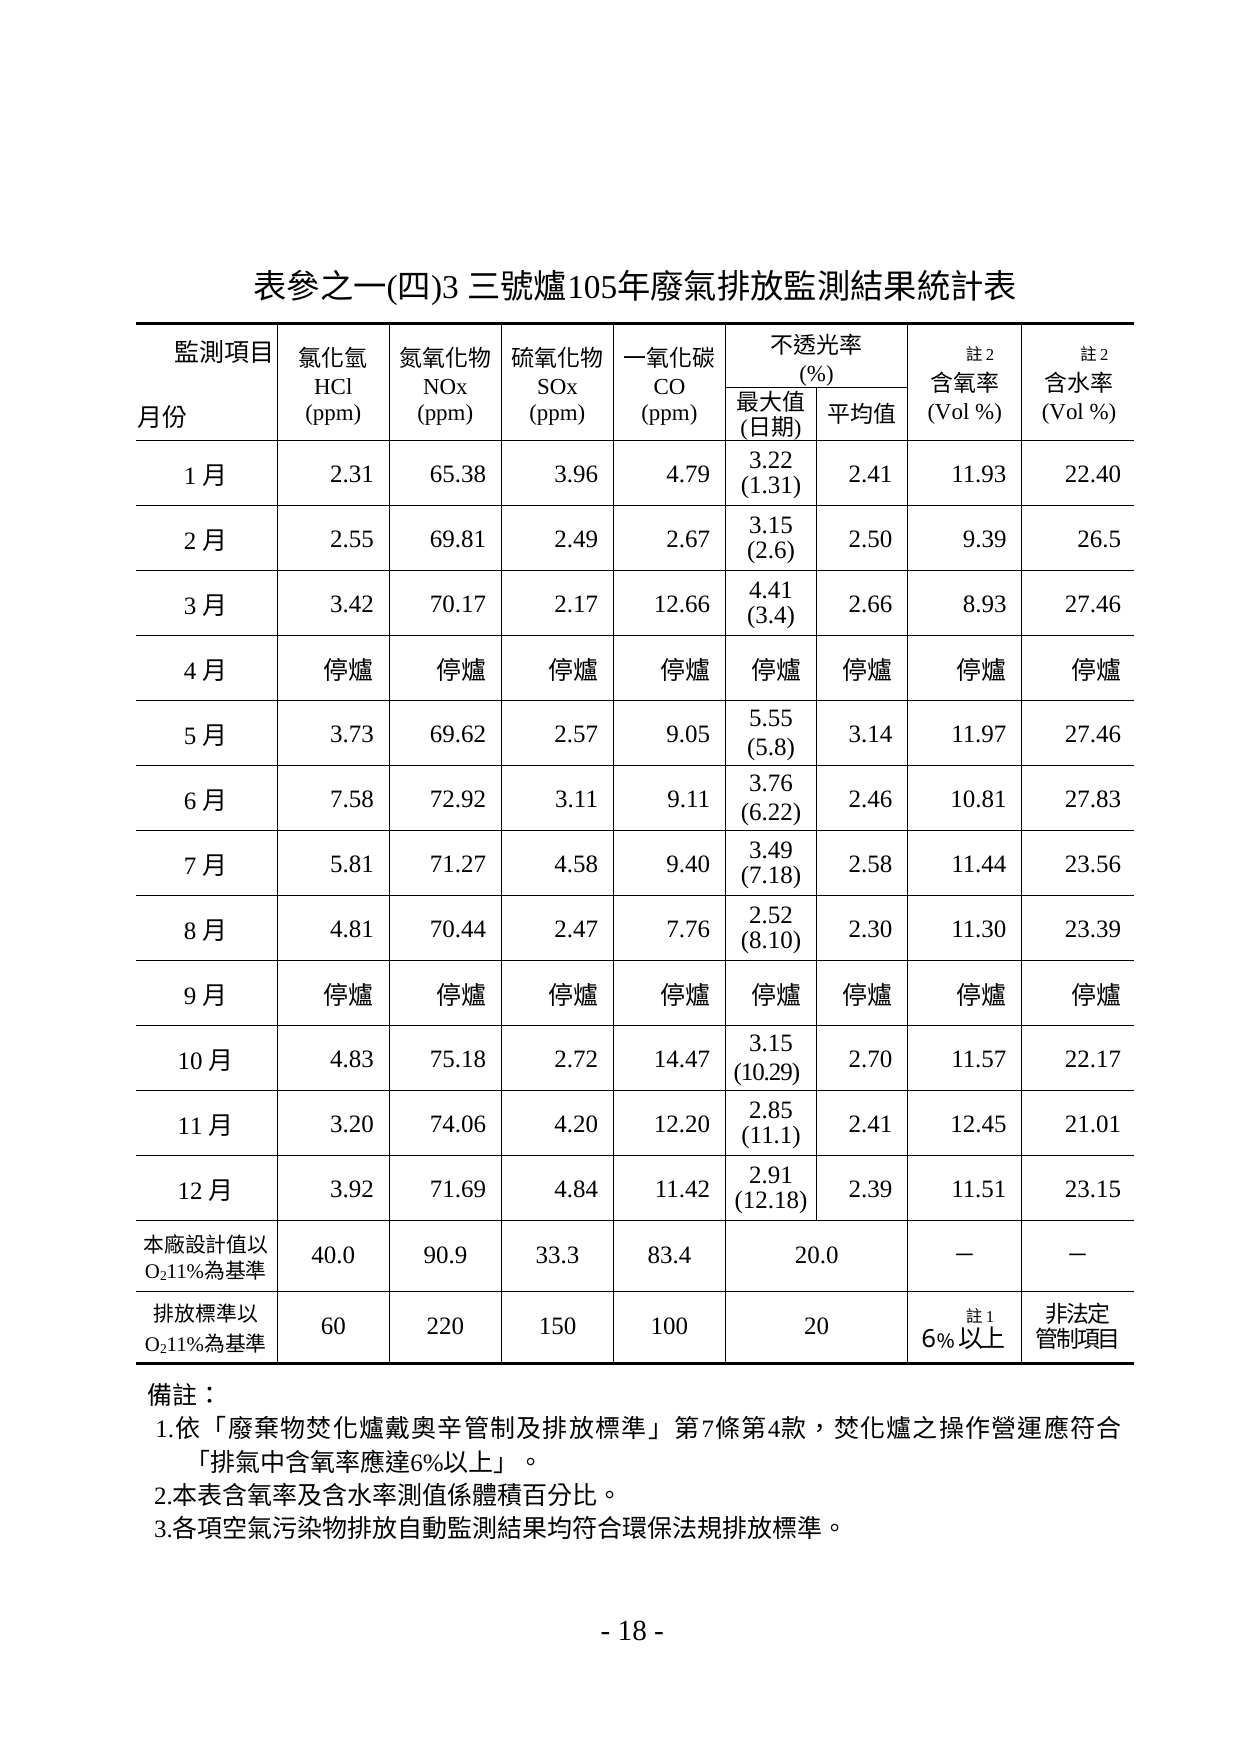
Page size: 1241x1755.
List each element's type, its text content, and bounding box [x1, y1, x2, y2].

table_cell 3.22 (1.31) [726, 441, 816, 505]
text 1.依「廢棄物焚化爐戴奧辛管制及排放標準」第7條第4款，焚化爐之操作營運應符合「排氣中含氧率應達6%以上」。 [148, 1411, 1122, 1478]
table_cell 27.46 [1022, 701, 1134, 765]
table_cell 9.05 [614, 701, 725, 765]
table_cell 7 月 [136, 831, 277, 895]
table_cell 3.76 (6.22) [726, 766, 816, 830]
table_cell 4.83 [278, 1026, 389, 1090]
table_cell 停爐 [726, 636, 816, 700]
table_cell 10.81 [908, 766, 1021, 830]
text 2.本表含氧率及含水率測值係體積百分比。 [148, 1478, 1122, 1511]
table_cell 71.27 [390, 831, 501, 895]
table_cell 3.14 [817, 701, 907, 765]
table_cell 3.96 [502, 441, 613, 505]
table_cell 2.85 (11.1) [726, 1091, 816, 1155]
table_cell 4.20 [502, 1091, 613, 1155]
table_cell 7.58 [278, 766, 389, 830]
text 表參之一(四)3 三號爐105年廢氣排放監測結果統計表 [148, 251, 1122, 310]
table_header 一氧化碳CO (ppm) [614, 325, 725, 440]
table_cell 最大值 (日期) [726, 388, 816, 440]
table_cell 本廠設計值以 O211%為基準 [136, 1221, 277, 1291]
table_header 氮氧化物 NOx (ppm) [390, 325, 501, 440]
table_cell 14.47 [614, 1026, 725, 1090]
table_cell 9.11 [614, 766, 725, 830]
table_cell 停爐 [908, 961, 1021, 1025]
table_cell 23.56 [1022, 831, 1134, 895]
table_cell 6 月 [136, 766, 277, 830]
table_cell 停爐 [908, 636, 1021, 700]
table_cell 20 [726, 1292, 907, 1362]
table_cell 3.20 [278, 1091, 389, 1155]
table_cell 5.81 [278, 831, 389, 895]
table_cell － [1022, 1221, 1134, 1291]
table_cell 停爐 [817, 961, 907, 1025]
table_cell 停爐 [614, 961, 725, 1025]
table_cell 8 月 [136, 896, 277, 960]
table_cell 26.5 [1022, 506, 1134, 570]
table_cell 2.46 [817, 766, 907, 830]
table_cell 4.58 [502, 831, 613, 895]
table_cell 20.0 [726, 1221, 907, 1291]
table_cell 2.58 [817, 831, 907, 895]
table_cell － [908, 1221, 1021, 1291]
table_cell 停爐 [502, 961, 613, 1025]
table_cell 33.3 [502, 1221, 613, 1291]
table_cell 72.92 [390, 766, 501, 830]
table_cell 150 [502, 1292, 613, 1362]
table_cell 22.17 [1022, 1026, 1134, 1090]
table_cell 220 [390, 1292, 501, 1362]
table_cell 22.40 [1022, 441, 1134, 505]
table_cell 3.92 [278, 1156, 389, 1220]
table_cell 平均值 [817, 388, 907, 440]
table_header 氯化氫 HCl (ppm) [278, 325, 389, 440]
table_cell 註1 6﹪以上 [908, 1292, 1021, 1362]
table_cell 2.47 [502, 896, 613, 960]
table_header 監測項目 月份 [136, 325, 277, 440]
table_cell 69.81 [390, 506, 501, 570]
table_cell 23.15 [1022, 1156, 1134, 1220]
table_cell 2.41 [817, 1091, 907, 1155]
table_cell 3.15 (10.29) [726, 1026, 816, 1090]
table_cell 10 月 [136, 1026, 277, 1090]
table_cell 停爐 [390, 961, 501, 1025]
table_cell 11.93 [908, 441, 1021, 505]
table_cell 11.97 [908, 701, 1021, 765]
table_cell 11.42 [614, 1156, 725, 1220]
table_cell 2.70 [817, 1026, 907, 1090]
table_header 不透光率 (%) [726, 325, 907, 387]
table_cell 停爐 [278, 961, 389, 1025]
table_cell 11.44 [908, 831, 1021, 895]
table_cell 12.66 [614, 571, 725, 635]
table_cell 停爐 [502, 636, 613, 700]
table_cell 非法定 管制項目 [1022, 1292, 1134, 1362]
table_cell 12.45 [908, 1091, 1021, 1155]
table_cell 2.50 [817, 506, 907, 570]
table_cell 2.39 [817, 1156, 907, 1220]
table_cell 8.93 [908, 571, 1021, 635]
table_cell 74.06 [390, 1091, 501, 1155]
table_cell 停爐 [726, 961, 816, 1025]
table_cell 7.76 [614, 896, 725, 960]
table_cell 100 [614, 1292, 725, 1362]
table_cell 2.66 [817, 571, 907, 635]
table_cell 2.55 [278, 506, 389, 570]
table_cell 12.20 [614, 1091, 725, 1155]
table_cell 27.83 [1022, 766, 1134, 830]
table_cell 2.72 [502, 1026, 613, 1090]
table_cell 21.01 [1022, 1091, 1134, 1155]
table_cell 停爐 [817, 636, 907, 700]
table_cell 4.84 [502, 1156, 613, 1220]
table_cell 2.30 [817, 896, 907, 960]
table_cell 90.9 [390, 1221, 501, 1291]
table_cell 停爐 [278, 636, 389, 700]
table_cell 2 月 [136, 506, 277, 570]
table_cell 60 [278, 1292, 389, 1362]
table_cell 2.41 [817, 441, 907, 505]
table_cell 2.67 [614, 506, 725, 570]
text 備註： [148, 1378, 1122, 1411]
table_cell 停爐 [614, 636, 725, 700]
table_cell 70.44 [390, 896, 501, 960]
table_cell 3.49 (7.18) [726, 831, 816, 895]
table_cell 65.38 [390, 441, 501, 505]
table_cell 11.30 [908, 896, 1021, 960]
table_cell 12 月 [136, 1156, 277, 1220]
table_cell 停爐 [390, 636, 501, 700]
table_cell 3.11 [502, 766, 613, 830]
table_cell 9.40 [614, 831, 725, 895]
table_cell 2.49 [502, 506, 613, 570]
table_cell 2.52 (8.10) [726, 896, 816, 960]
table_cell 9 月 [136, 961, 277, 1025]
table_header 硫氧化物SOx (ppm) [502, 325, 613, 440]
table_cell 2.57 [502, 701, 613, 765]
table_cell 40.0 [278, 1221, 389, 1291]
table_cell 2.91 (12.18) [726, 1156, 816, 1220]
table_cell 70.17 [390, 571, 501, 635]
table_cell 11.57 [908, 1026, 1021, 1090]
table_cell 3.42 [278, 571, 389, 635]
text 3.各項空氣污染物排放自動監測結果均符合環保法規排放標準。 [148, 1511, 1122, 1544]
table_cell 3 月 [136, 571, 277, 635]
table_cell 11.51 [908, 1156, 1021, 1220]
table_cell 9.39 [908, 506, 1021, 570]
table_cell 5.55 (5.8) [726, 701, 816, 765]
table_cell 75.18 [390, 1026, 501, 1090]
table_cell 4.81 [278, 896, 389, 960]
table_cell 69.62 [390, 701, 501, 765]
table_cell 2.17 [502, 571, 613, 635]
table_cell 4 月 [136, 636, 277, 700]
table_header 註2 含水率 (Vol %) [1022, 325, 1134, 440]
table_header 註2 含氧率 (Vol %) [908, 325, 1021, 440]
table_cell 3.15 (2.6) [726, 506, 816, 570]
table_cell 3.73 [278, 701, 389, 765]
table_cell 27.46 [1022, 571, 1134, 635]
table_cell 停爐 [1022, 636, 1134, 700]
table_cell 4.79 [614, 441, 725, 505]
table_cell 停爐 [1022, 961, 1134, 1025]
table_cell 71.69 [390, 1156, 501, 1220]
table_cell 23.39 [1022, 896, 1134, 960]
table_cell 4.41 (3.4) [726, 571, 816, 635]
table_cell 83.4 [614, 1221, 725, 1291]
table_cell 排放標準以 O211%為基準 [136, 1292, 277, 1362]
table_cell 11 月 [136, 1091, 277, 1155]
table_cell 5 月 [136, 701, 277, 765]
table_cell 1 月 [136, 441, 277, 505]
table_cell 2.31 [278, 441, 389, 505]
